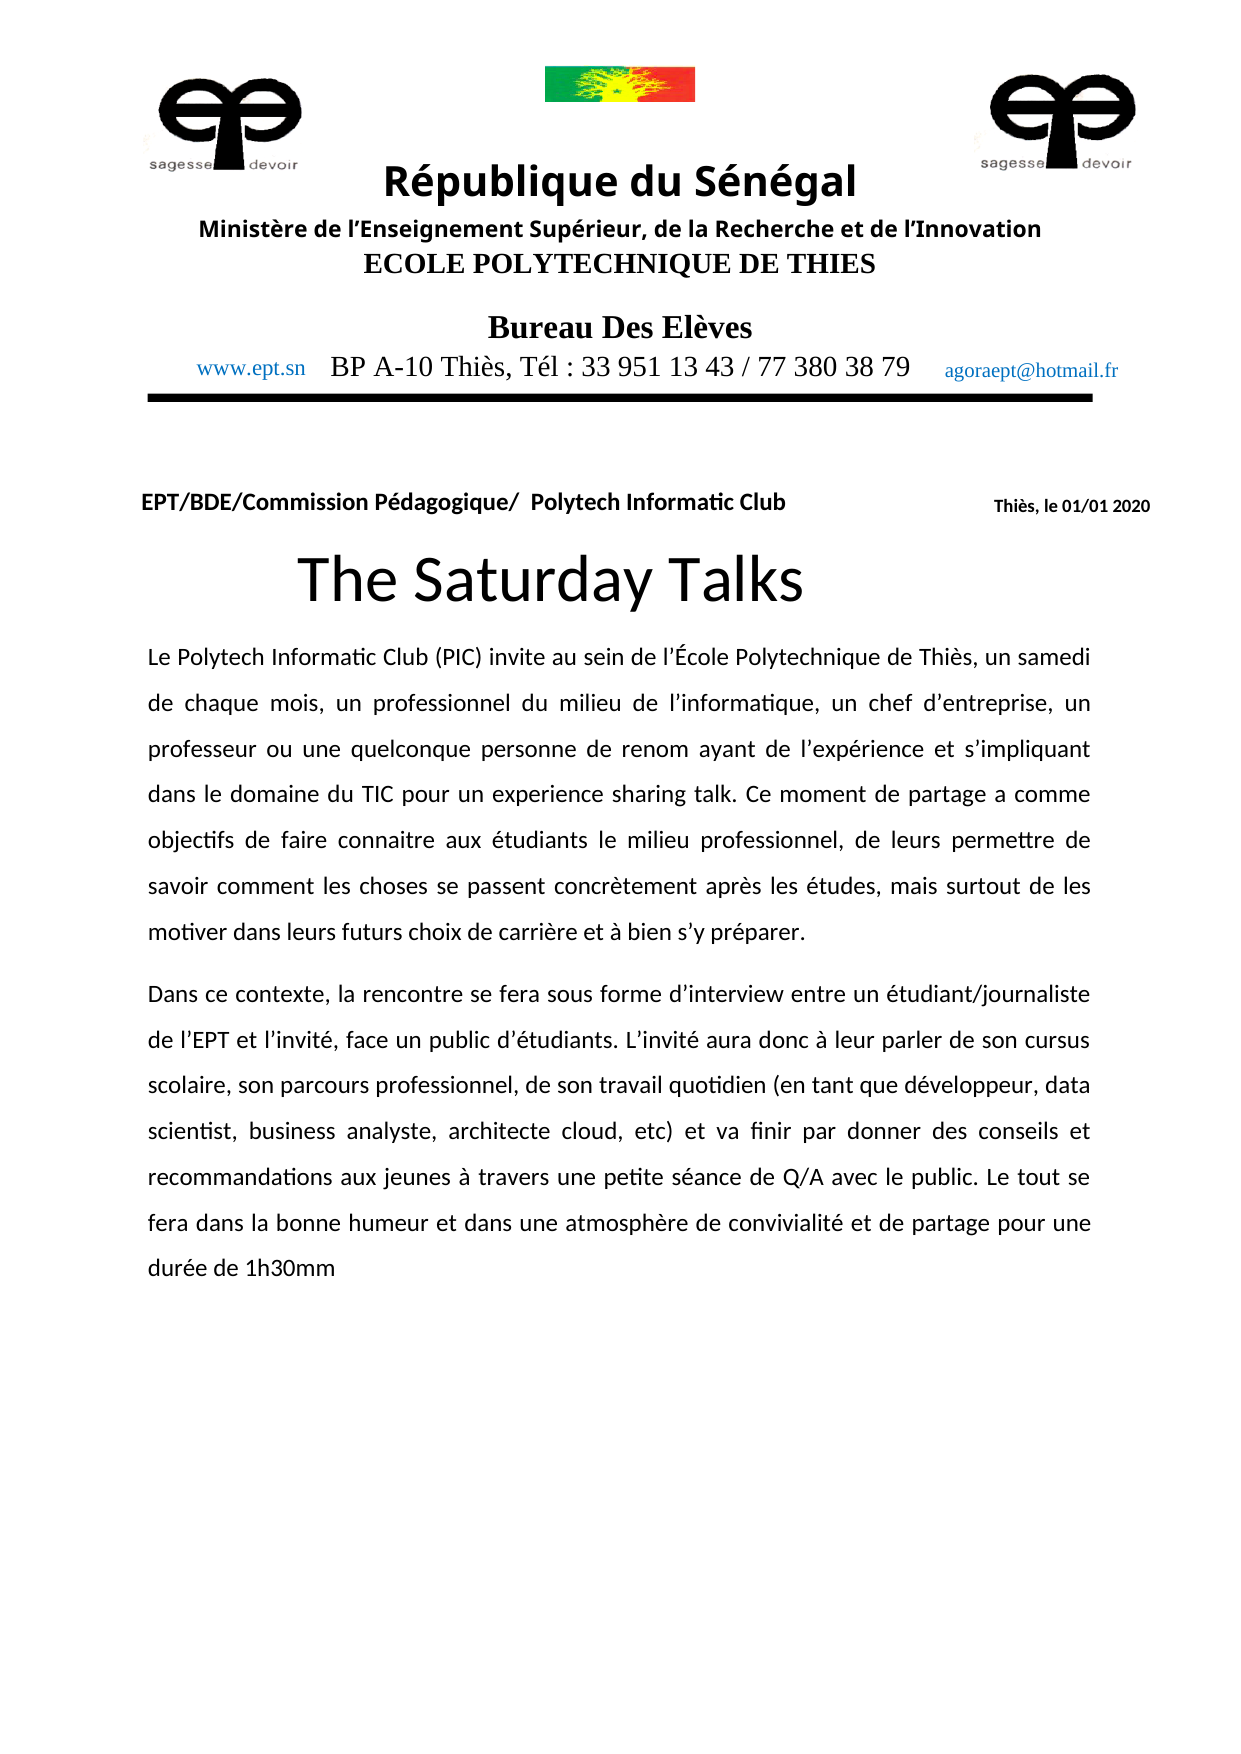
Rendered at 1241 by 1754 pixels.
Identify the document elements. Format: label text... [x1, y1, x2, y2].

text Le Polytech Informatic Club (PIC) invite au sein de l’École Polytechnique de Thiès, un samedi de chaque mois, un professionnel du milieu de l’informatique, un chef d’entreprise, un professeur ou une quelconque personne de renom ayant de l’expérience et s’impliquant dans le domaine du TIC pour un experience sharing talk. Ce moment de partage a comme objectifs de faire connaitre aux étudiants le milieu professionnel, de leurs permettre de savoir comment les choses se passent concrètement après les études, mais surtout de les motiver dans leurs futurs choix de carrière et à bien s’y préparer. [148, 641, 1093, 946]
picture [974, 70, 1138, 176]
picture [143, 74, 304, 177]
text The Saturday Talks [148, 537, 1093, 618]
text Dans ce contexte, la rencontre se fera sous forme d’interview entre un étudiant/journaliste de l’EPT et l’invité, face un public d’étudiants. L’invité aura donc à leur parler de son cursus scolaire, son parcours professionnel, de son travail quotidien (en tant que développeur, data scientist, business analyste, architecte cloud, etc) et va finir par donner des conseils et recommandations aux jeunes à travers une petite séance de Q/A avec le public. Le tout se fera dans la bonne humeur et dans une atmosphère de convivialité et de partage pour une durée de 1h30mm [148, 978, 1093, 1283]
